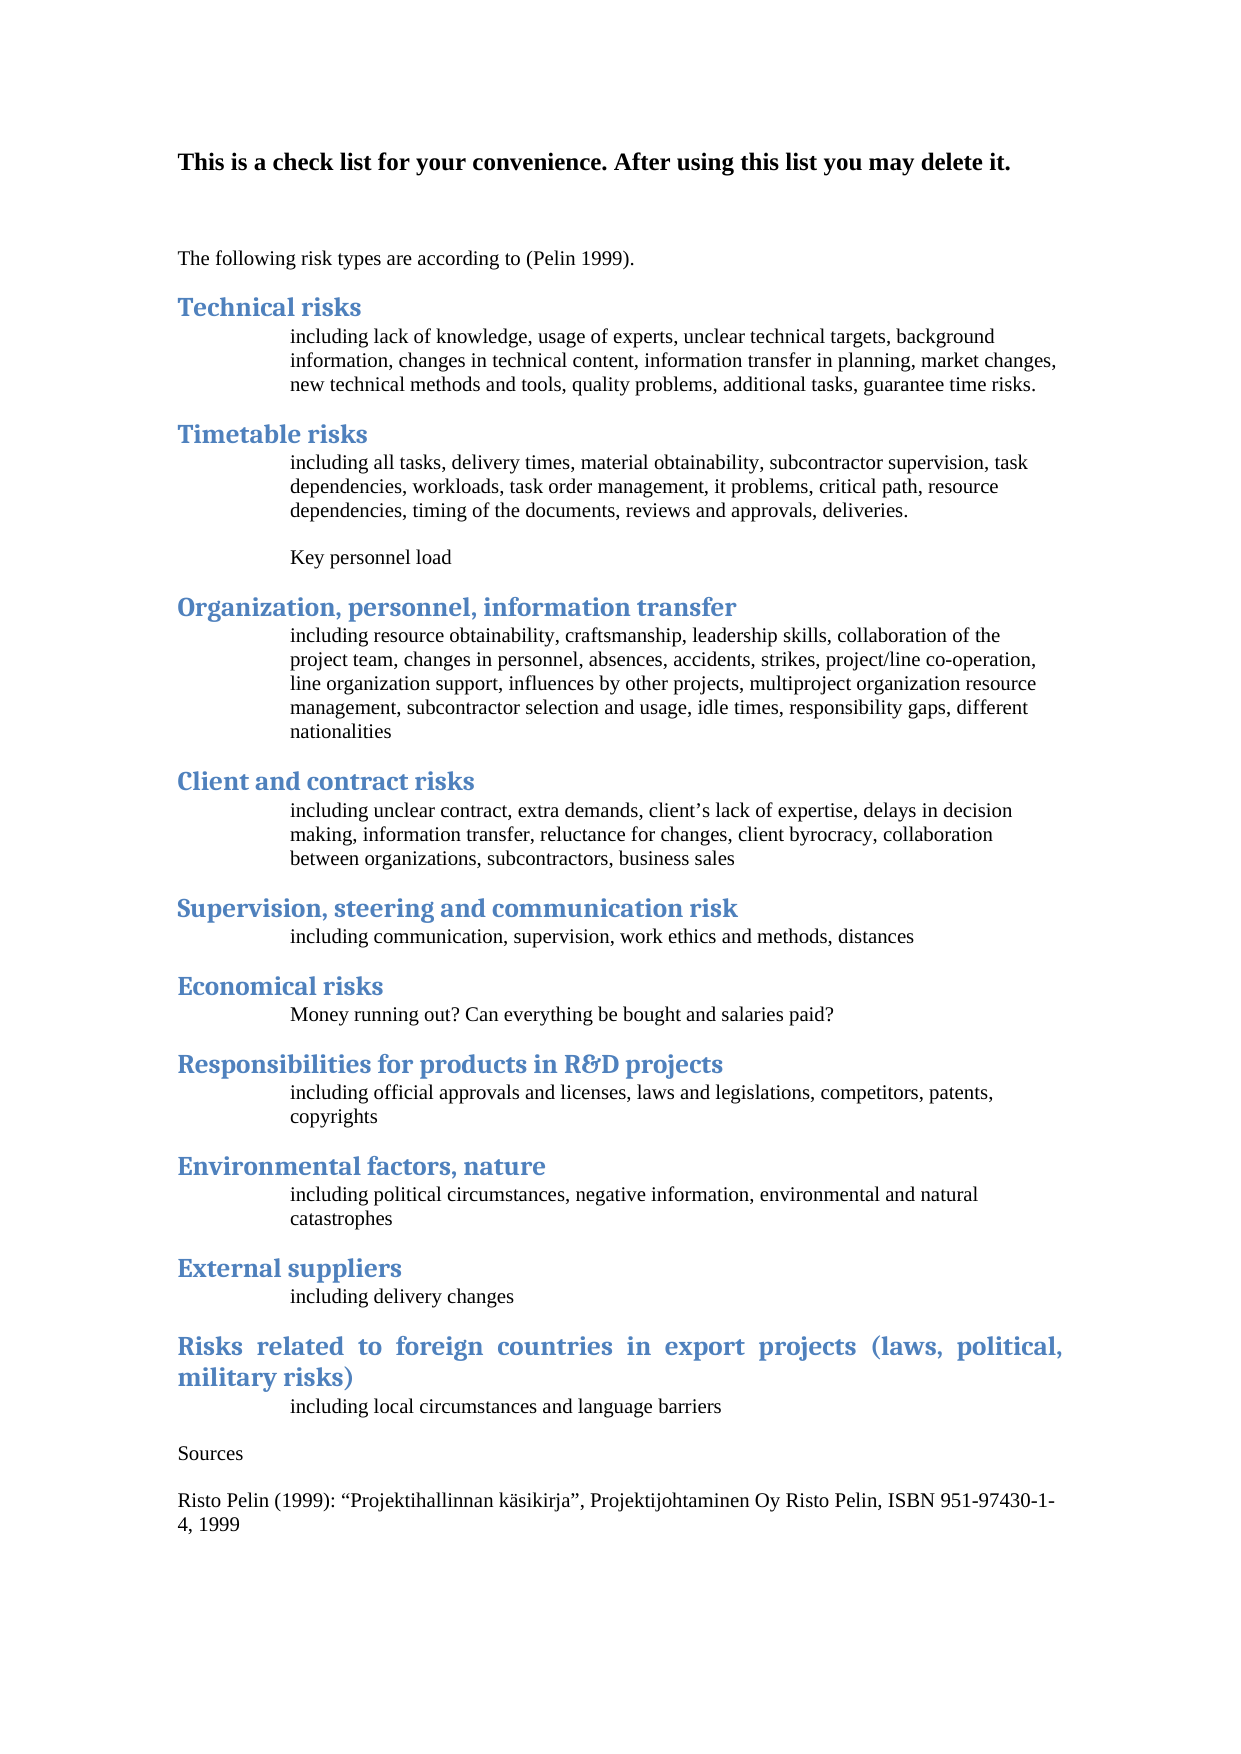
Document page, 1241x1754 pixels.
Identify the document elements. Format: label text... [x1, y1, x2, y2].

subtitle Supervision, steering and communication risk [177, 893, 1063, 924]
subtitle Risks related to foreign countries in export projects (laws, political, military risks) [177, 1331, 1063, 1394]
text Risto Pelin (1999): “Projektihallinnan käsikirja”, Projektijohtaminen Oy Risto Pelin, ISBN 951-97430-1-4, 1999 [177, 1488, 1063, 1536]
text The following risk types are according to (Pelin 1999). [177, 246, 1063, 269]
subtitle Organization, personnel, information transfer [177, 592, 1063, 623]
text including political circumstances, negative information, environmental and natural catastrophes [290, 1182, 1063, 1230]
subtitle Timetable risks [177, 419, 1063, 450]
subtitle Environmental factors, nature [177, 1151, 1063, 1182]
subtitle Technical risks [177, 292, 1063, 324]
text Key personnel load [290, 545, 1063, 569]
text including delivery changes [290, 1284, 1063, 1308]
text including local circumstances and language barriers [290, 1394, 1063, 1418]
subtitle Responsibilities for products in R&D projects [177, 1049, 1063, 1080]
text including official approvals and licenses, laws and legislations, competitors, patents, copyrights [290, 1080, 1063, 1128]
text This is a check list for your convenience. After using this list you may delete it. [177, 147, 1063, 176]
text including resource obtainability, craftsmanship, leadership skills, collaboration of the project team, changes in personnel, absences, accidents, strikes, project/line co-operation, line organization support, influences by other projects, multiproject organization resource management, subcontractor selection and usage, idle times, responsibility gaps, different nationalities [290, 623, 1063, 743]
text including communication, supervision, work ethics and methods, distances [290, 924, 1063, 948]
subtitle Economical risks [177, 971, 1063, 1002]
text including all tasks, delivery times, material obtainability, subcontractor supervision, task dependencies, workloads, task order management, it problems, critical path, resource dependencies, timing of the documents, reviews and approvals, deliveries. [290, 450, 1063, 522]
subtitle External suppliers [177, 1253, 1063, 1284]
subtitle Sources [177, 1441, 1063, 1465]
text including lack of knowledge, usage of experts, unclear technical targets, background information, changes in technical content, information transfer in planning, market changes, new technical methods and tools, quality problems, additional tasks, guarantee time risks. [290, 324, 1063, 396]
subtitle Client and contract risks [177, 766, 1063, 797]
text including unclear contract, extra demands, client’s lack of expertise, delays in decision making, information transfer, reluctance for changes, client byrocracy, collaboration between organizations, subcontractors, business sales [290, 797, 1063, 870]
text Money running out? Can everything be bought and salaries paid? [290, 1002, 1063, 1026]
